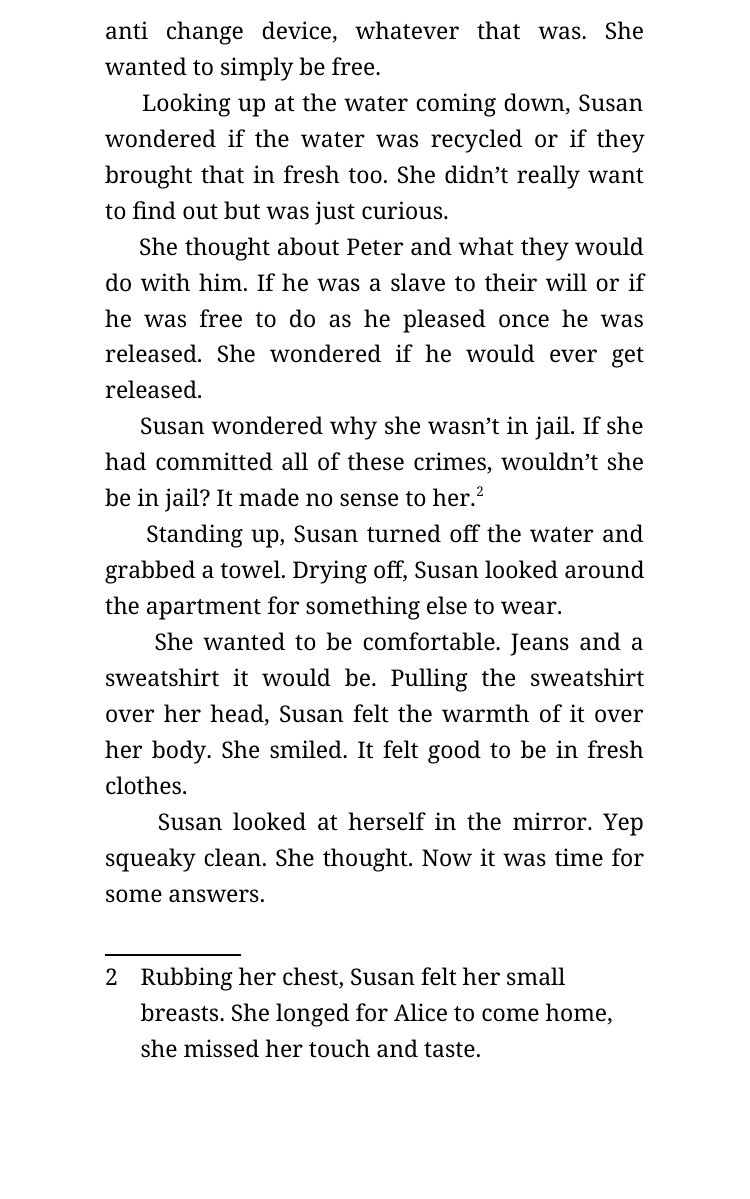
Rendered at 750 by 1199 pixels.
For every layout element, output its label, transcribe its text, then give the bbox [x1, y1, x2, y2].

text Looking up at the water coming down, Susan wondered if the water was recycled or if they brought that in fresh too. She didn’t really want to find out but was just curious. [105, 87, 645, 226]
text anti change device, whatever that was. She wanted to simply be free. [105, 15, 645, 82]
text Susan wondered why she wasn’t in jail. If she had committed all of these crimes, wouldn’t she be in jail? It made no sense to her. [105, 410, 645, 513]
text She thought about Peter and what they would do with him. If he was a slave to their will or if he was free to do as he pleased once he was released. She wondered if he would ever get released. [105, 231, 645, 406]
text Standing up, Susan turned off the water and grabbed a towel. Drying off, Susan looked around the apartment for something else to wear. [105, 518, 645, 621]
text She wanted to be comfortable. Jeans and a sweatshirt it would be. Pulling the sweatshirt over her head, Susan felt the warmth of it over her body. She smiled. It felt good to be in fresh clothes. [105, 626, 645, 801]
text Susan looked at herself in the mirror. Yep squeaky clean. She thought. Now it was time for some answers. [105, 806, 645, 909]
text Rubbing her chest, Susan felt her small breasts. She longed for Alice to come home, she missed her touch and taste. [105, 961, 645, 1064]
